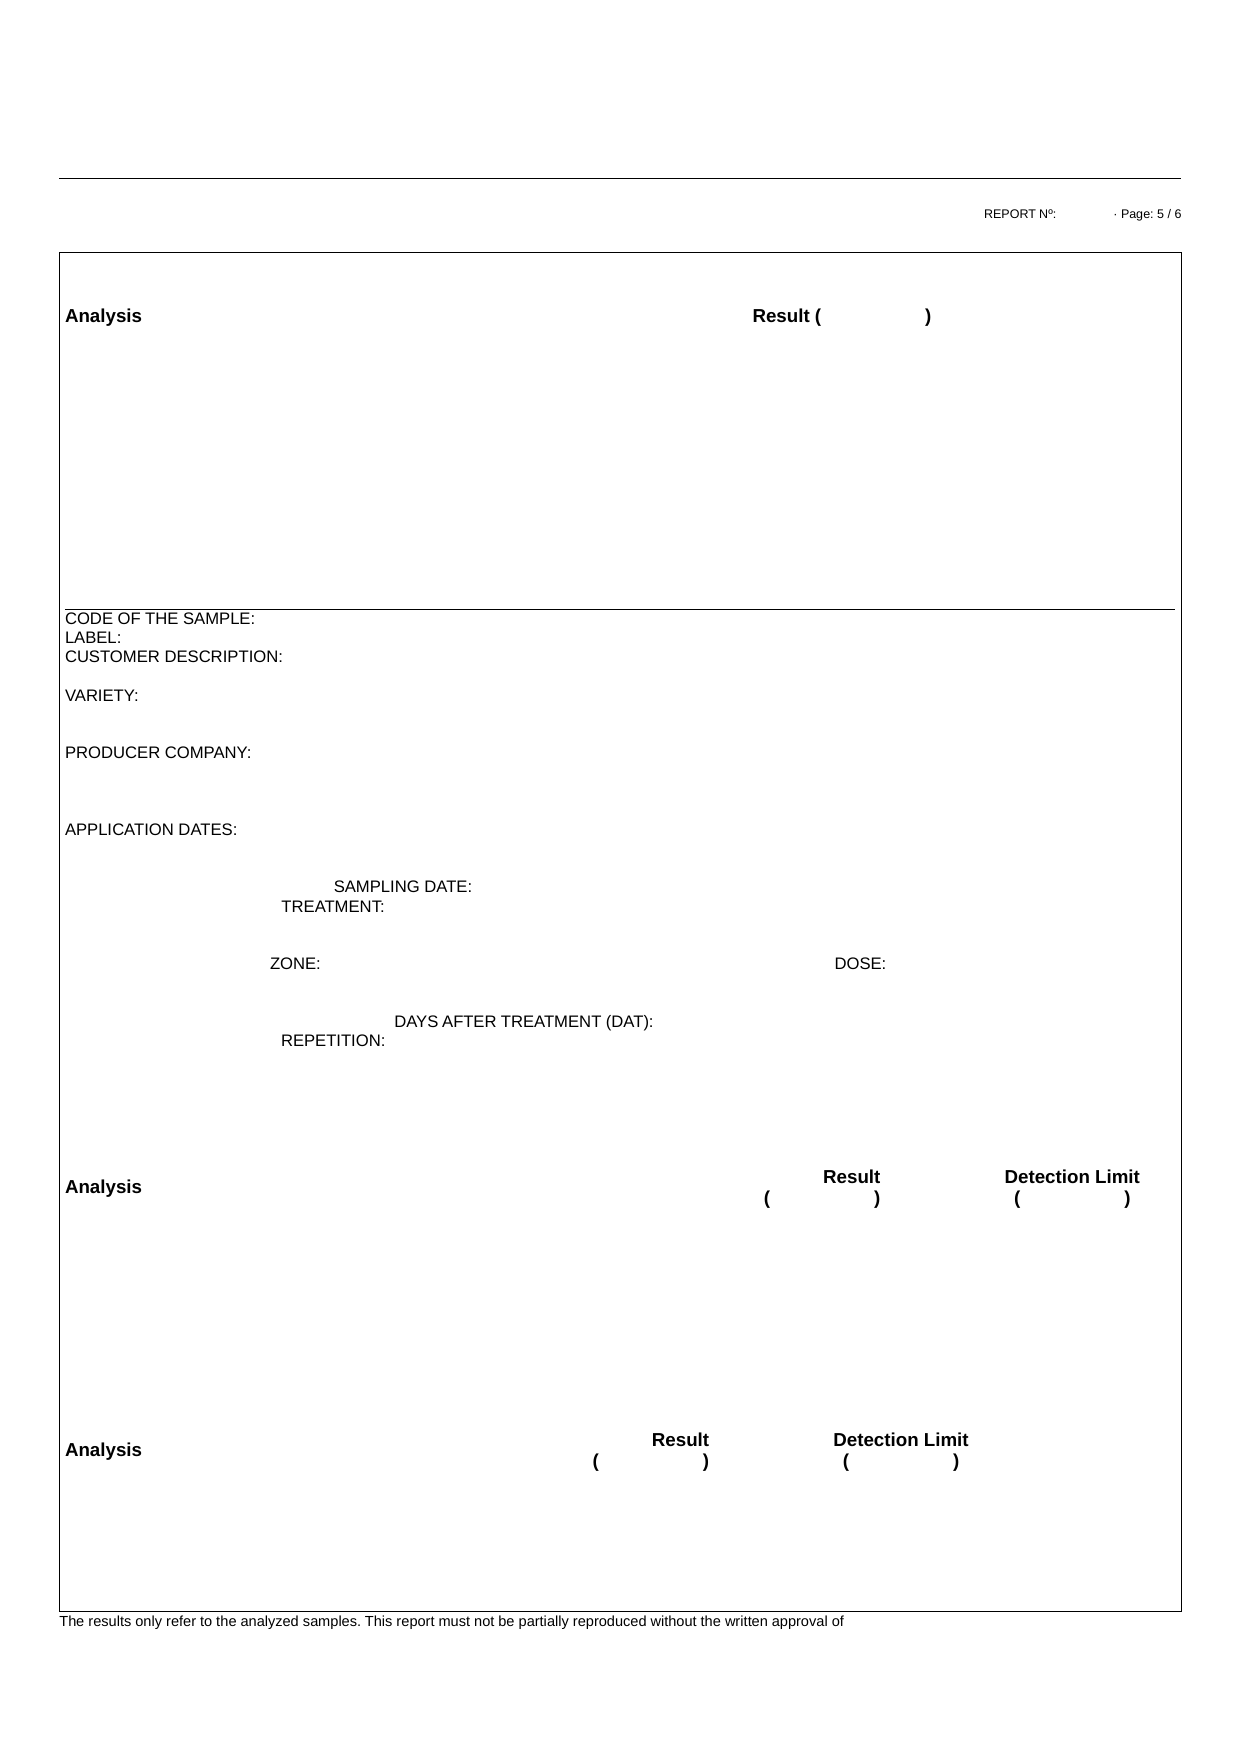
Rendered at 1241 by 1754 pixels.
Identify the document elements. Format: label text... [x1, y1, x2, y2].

table_cell LABEL: <fraction.label> [65, 628, 1175, 647]
table_cell VARIETY: <fraction.stp_variety> [65, 686, 1175, 705]
table_cell <if test="sample_producer"> [65, 724, 1175, 743]
table_header Result (<initial_unit>) [733, 1166, 880, 1209]
table_cell [856, 346, 974, 480]
table_cell <if test="fraction.stp_zone or fraction.stp_dosis"> [65, 935, 1175, 954]
table_cell <for each="line in conc.lines"> [65, 1209, 1175, 1228]
table_header Result (<initial_unit>) [709, 305, 974, 327]
table_cell PRODUCER COMPANY: <sample_producer> [65, 743, 1175, 762]
table_cell </if> [65, 916, 1175, 935]
table_cell </if> [65, 762, 1175, 781]
table_cell <line.result> [733, 1228, 880, 1362]
table_cell <if test="fraction.stp_application_date"> [65, 801, 1175, 820]
table_cell APPLICATION DATES: <format_date(fraction.stp_application_date, user.language)> [65, 820, 1175, 839]
table_cell </if> [65, 839, 1175, 858]
table_cell <line.corrected> [1146, 1491, 1175, 1606]
table_cell <if test="stp_polisample_project == 'True'"> [65, 781, 1175, 801]
table_cell <if test="fraction.stp_after_application_days">DAYS AFTER TREATMENT (DAT): <fraction.stp_after_application_days></if> <if test="fraction.stp_repetition">REPETITION: <fraction.stp_repetition></if> [65, 1011, 1175, 1050]
table_cell <'* ' if (enac == 'True' and line.acredited == 'False') else ' '><line.analysis> [65, 1228, 732, 1362]
table_cell <line.detection_limit> [998, 1228, 1146, 1362]
table_cell CUSTOMER DESCRIPTION: <fraction.client_description> [65, 647, 1175, 666]
table_cell </for> [65, 1362, 1175, 1381]
table_cell <if test="fraction.stp_sampling_date or fraction.stp_treatment"> [65, 858, 1175, 877]
table_header [709, 1429, 827, 1472]
table_cell </if> [65, 973, 1175, 992]
table_header [880, 1166, 998, 1209]
table_cell <line.corrected> [1146, 1228, 1175, 1362]
table_cell <'* ' if (enac == 'True' and line.acredited == 'False') else ' '><if test="line.analysis[0]=='<'"><line.analysis[line.analysis.find('>')+1:line.analysis.find('<i>')]> <line.analysis[line.analysis.find('<i>')+3:line.analysis.find('</i>')]> <line.analysis[line.analysis.find('</i>')+4:line.analysis.find('</div>')]></if><if test="line.analysis[0]!='<'"><line.analysis></if> [65, 346, 709, 480]
table_cell </if> [65, 1069, 1175, 1088]
table_header <range_title> [975, 1429, 1146, 1472]
table_cell CODE OF THE SAMPLE: <fraction.number> [65, 610, 1175, 628]
table_header Result (<initial_unit>) [561, 1429, 709, 1472]
table_header Analysis [65, 1166, 732, 1209]
table_cell <line.reference> [975, 1491, 1146, 1606]
table_cell </if> [65, 1050, 1175, 1069]
table_cell <for each="line in conc.lines"> [65, 1472, 1175, 1491]
table_cell </if> [65, 705, 1175, 724]
table_header <range_title> [975, 305, 1146, 327]
table_header Analysis [65, 305, 709, 327]
table_header Analysis [65, 1429, 561, 1472]
table_header [1146, 305, 1175, 327]
table_cell <line.corrected> [1146, 346, 1175, 480]
table_cell </for> [65, 480, 1175, 499]
table_cell <line.result> [709, 346, 856, 480]
table_header Detection Limit (<initial_unit>) [827, 1429, 974, 1472]
table_header [65, 576, 1175, 609]
table_cell <if test="fraction.stp_after_application_days or fraction.stp_repetition"> [65, 992, 1175, 1011]
table_cell <if test="stp_polisample_project == 'True' and fraction.stp_variety"> [65, 666, 1175, 686]
table_cell <if test="fraction.stp_zone">ZONE: <fraction.stp_zone></if> <if test="fraction.stp_dosis">DOSE: <fraction.stp_dosis></if> [65, 954, 1175, 973]
table_header [1146, 1166, 1175, 1209]
table_header Detection Limit (<initial_unit>) [998, 1166, 1146, 1209]
table_cell <if test="fraction.stp_sampling_date">SAMPLING DATE: <format_date(fraction.stp_sampling_date, user.language)></if> <if test="fraction.stp_treatment">TREATMENT: <fraction.stp_treatment></if> [65, 877, 1175, 916]
table_cell <line.reference> [975, 346, 1146, 480]
table_header <set_lang(alt_lang)>Page: 1 / 6 Results Report <replace_number> Date: <format_date(print_date, user.language)> REPORT Nº: <number> REQUESTED BY: <party> ADDRESS: <party_address> RECEIVED SAMPLE <if test="report_type == 'normal'"> LABEL: <sample_label> CUSTOMER DESCRIPTION: <sample_client_description> <if test="report_section == 'for'"> FORMULATION TYPES: <sample_prodct_type> ACTIVE INGREDIENT: <sample_matrix> </if> </if> PRODUCER COMPANY: <sample_producer> CONFIRMATION SAMPLE RECEPTION: <format_date(sample_date, user.language)> CONTAINER: <sample_packages_quantity> <sample_package_type> BEGINNING OF THE ANALYSIS: <format_date(min_start_date, user.language)> SAMPLE PRESENTATION: <sample_package_state> END OF ANALYSIS: <format_date(max_end_date, user.language)><if test="report_type == 'normal'"> CODE OF THE SAMPLE: <sample_number></if> <if test="report_section == 'rp' and (stp_project == 'True' or stp_polisample_project == 'True')"> STUDY PLAN N°: <stp_code> </if> <if test="report_type == 'normal' and report_section == 'rp' and stp_project == 'True'"> APPLICATION DATES: <if test="stp_application_date"><format_date(stp_application_date, user.language)></if> SAMPLING DATE: <if test="stp_sampling_date"><format_date(stp_sampling_date, user.language)></if> TREATMENT: <stp_treatment> ZONE: <stp_zone> DOSE: <stp_dosis> DAYS AFTER TREATMENT (DAT): <stp_after_application_days> REPETITION: <stp_repetition> SENASA PROTOCOL N°: <stp_z_senasa_protocol> </if> RESULTS <for each="fraction in fractions"> <if test="report_type == 'normal'"> <if test="report_section in ('amb', 'sq') and report_result_type == 'result'"> <for each="conc in fraction.concentrations.values()"> <conc.label> </for> </if> <if test="report_section == 'for' and report_result_type in ('result', 'both')"> <for each="conc in fraction.concentrations.values()"> <conc.label> </for> </if> <if test="report_section in ('amb', 'sq') and report_result_type == 'result_range'"> <for each="conc in fraction.concentrations.values()"> <conc.label> </for> </if> <if test="report_section == 'for' and report_result_type == 'result_range'"> <for each="conc in fraction.concentrations.values()"> <conc.label> </for> </if> <if test="report_section in ('amb', 'sq') and report_result_type == 'both'"> <for each="conc in fraction.concentrations.values()"> <conc.label> </for> </if> <if test="report_section == 'mi' and report_result_type in ('result', 'both')"> <for each="conc in fraction.concentrations.values()"> <conc.label> </for> </if> <if test="report_section == 'mi' and report_result_type == 'result_range'"> <for each="conc in fraction.concentrations.values()"> <conc.label> </for> </if> <if test="report_section == 'rp' and report_result_type in ('result', 'both')"> <for each="conc in fraction.concentrations.values()"> <conc.label> </for> </if> <if test="report_section == 'rp' and report_result_type == 'result_range'"> <for each="conc in fraction.concentrations.values()"> <conc.label> </for> </if> </if> <if test="report_type == 'polisample'"> <if test="report_section in ('amb', 'sq')"> CUSTOMER DESCRIPTION: <fraction.client_description> LABEL: <fraction.label> <for each="conc in fraction.concentrations.values()"> <conc.label> <if test="report_result_type in ('result', 'both')"> </if> <if test="report_result_type == 'result_range'"> </if> </for> </if> <if test="report_section == 'for'"> CUSTOMER DESCRIPTION: <fraction.client_description> LABEL: <fraction.label> <for each="conc in fraction.concentrations.values()"> <conc.label> <if test="report_result_type in ('result', 'both')"> </if> <if test="report_result_type == 'result_range'"> </if> </for> </if> <if test="report_section == 'mi'"> CUSTOMER DESCRIPTION: <fraction.client_description> LABEL: <fraction.label> <for each="conc in fraction.concentrations.values()"> <conc.label> <if test="report_result_type in ('result', 'both')"> </if> <if test="report_result_type == 'result_range'"> </if> </for> </if> <if test="report_section == 'rp'"> <for each="conc in fraction.concentrations.values()"> <conc.label> <if test="report_result_type in ('result', 'both')"> </if> <if test="report_result_type == 'result_range'"> </if> </for> </if> </if> </for> <if test="comments or tas_project == 'True'"> OBSERVATIONS <if test="comments"> <for each="line in comments.split('\n')"> <line> </for> </if> <if test="tas_project == 'True'"> For the SAT NRO: <tas_code> </if> </if> METHODS <if test="report_section in ('amb', 'for', 'mi', 'sq')"> </if> <if test="report_section == 'rp'"> </if> <signer> <signer_role> [60, 253, 1181, 1611]
table_header [1146, 1429, 1175, 1472]
table_cell <line.initial_unit> [880, 1228, 998, 1362]
table_cell <line.result> [561, 1491, 709, 1606]
table_cell <'* ' if (enac == 'True' and line.acredited == 'False') else ' '><line.analysis> [65, 1491, 561, 1606]
table_cell <line.detection_limit> [827, 1491, 974, 1606]
table_cell <for each="line in conc.lines"> [65, 327, 1175, 346]
table_cell <line.initial_unit> [709, 1491, 827, 1606]
